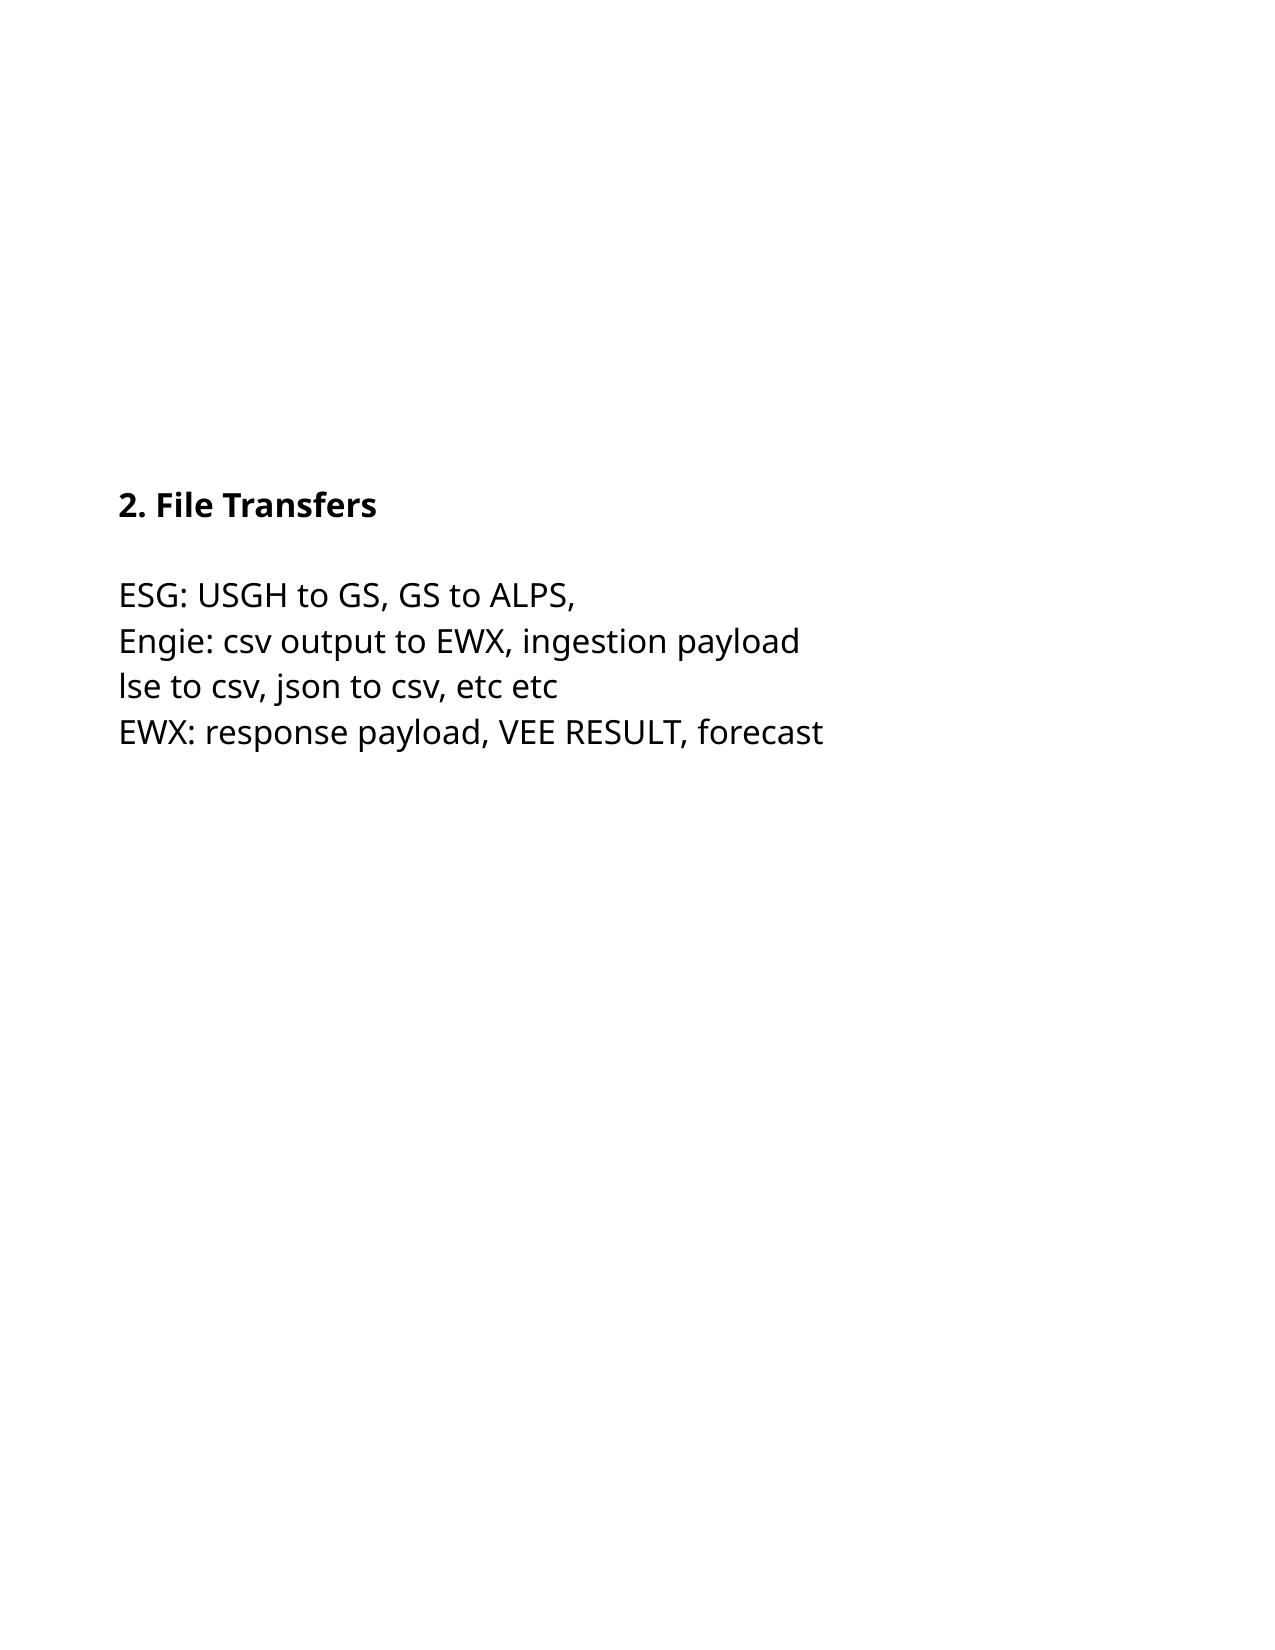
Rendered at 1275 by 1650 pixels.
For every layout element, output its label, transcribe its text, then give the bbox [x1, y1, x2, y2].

text EWX: response payload, VEE RESULT, forecast [118, 708, 1157, 754]
text ESG: USGH to GS, GS to ALPS, [118, 572, 1157, 618]
text Engie: csv output to EWX, ingestion payload [118, 618, 1157, 663]
text 2. File Transfers [118, 481, 1157, 527]
text lse to csv, json to csv, etc etc [118, 663, 1157, 708]
